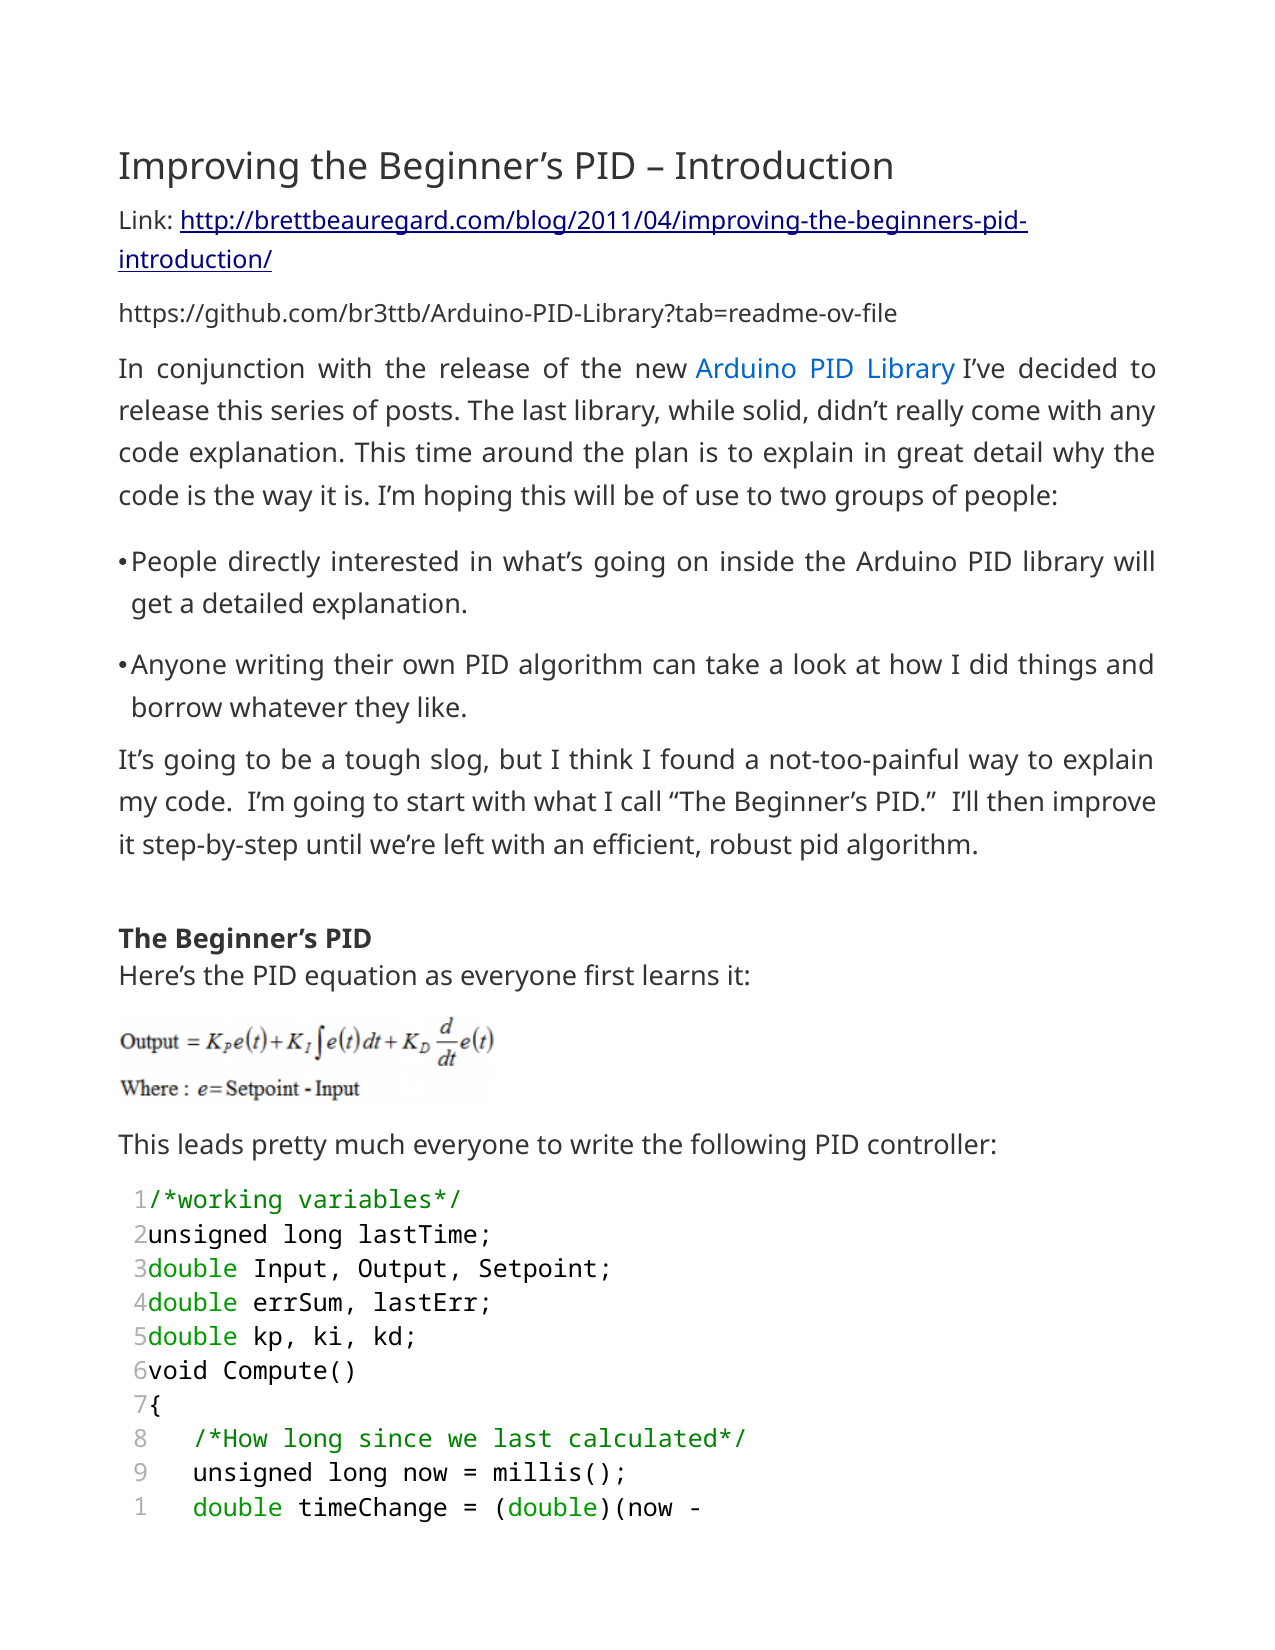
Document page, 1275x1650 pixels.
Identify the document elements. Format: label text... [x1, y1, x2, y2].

text Here’s the PID equation as everyone first learns it: [118, 957, 1157, 993]
table_header 1 2 3 4 5 6 7 8 9 1 [118, 1182, 148, 1523]
table_header /*working variables*/ unsigned long lastTime; double Input, Output, Setpoint; double errSum, lastErr; double kp, ki, kd; void Compute() { /*How long since we last calculated*/ unsigned long now = millis(); double timeChange = (double)(now [148, 1182, 827, 1523]
list Anyone writing their own PID algorithm can take a look at how I did things and borrow whatever they like. [131, 646, 1157, 725]
subtitle Improving the Beginner’s PID – Introduction [118, 139, 1157, 190]
list People directly interested in what’s going on inside the Arduino PID library will get a detailed explanation. [131, 542, 1157, 621]
text https://github.com/br3ttb/Arduino-PID-Library?tab=readme-ov-file [118, 295, 1157, 329]
picture [118, 1013, 496, 1106]
text This leads pretty much everyone to write the following PID controller: [118, 1125, 1157, 1162]
text Link: http://brettbeauregard.com/blog/2011/04/improving-the-beginners-pid-introduction/ [118, 202, 1157, 276]
text It’s going to be a tough slog, but I think I found a not-too-painful way to explain my code. I’m going to start with what I call “The Beginner’s PID.” I’ll then improve it step-by-step until we’re left with an efficient, robust pid algorithm. [118, 740, 1157, 862]
subtitle The Beginner’s PID [118, 920, 1157, 957]
text In conjunction with the release of the new Arduino PID Library I’ve decided to release this series of posts. The last library, while solid, didn’t really come with any code explanation. This time around the plan is to explain in great detail why the code is the way it is. I’m hoping this will be of use to two groups of people: [118, 349, 1157, 513]
